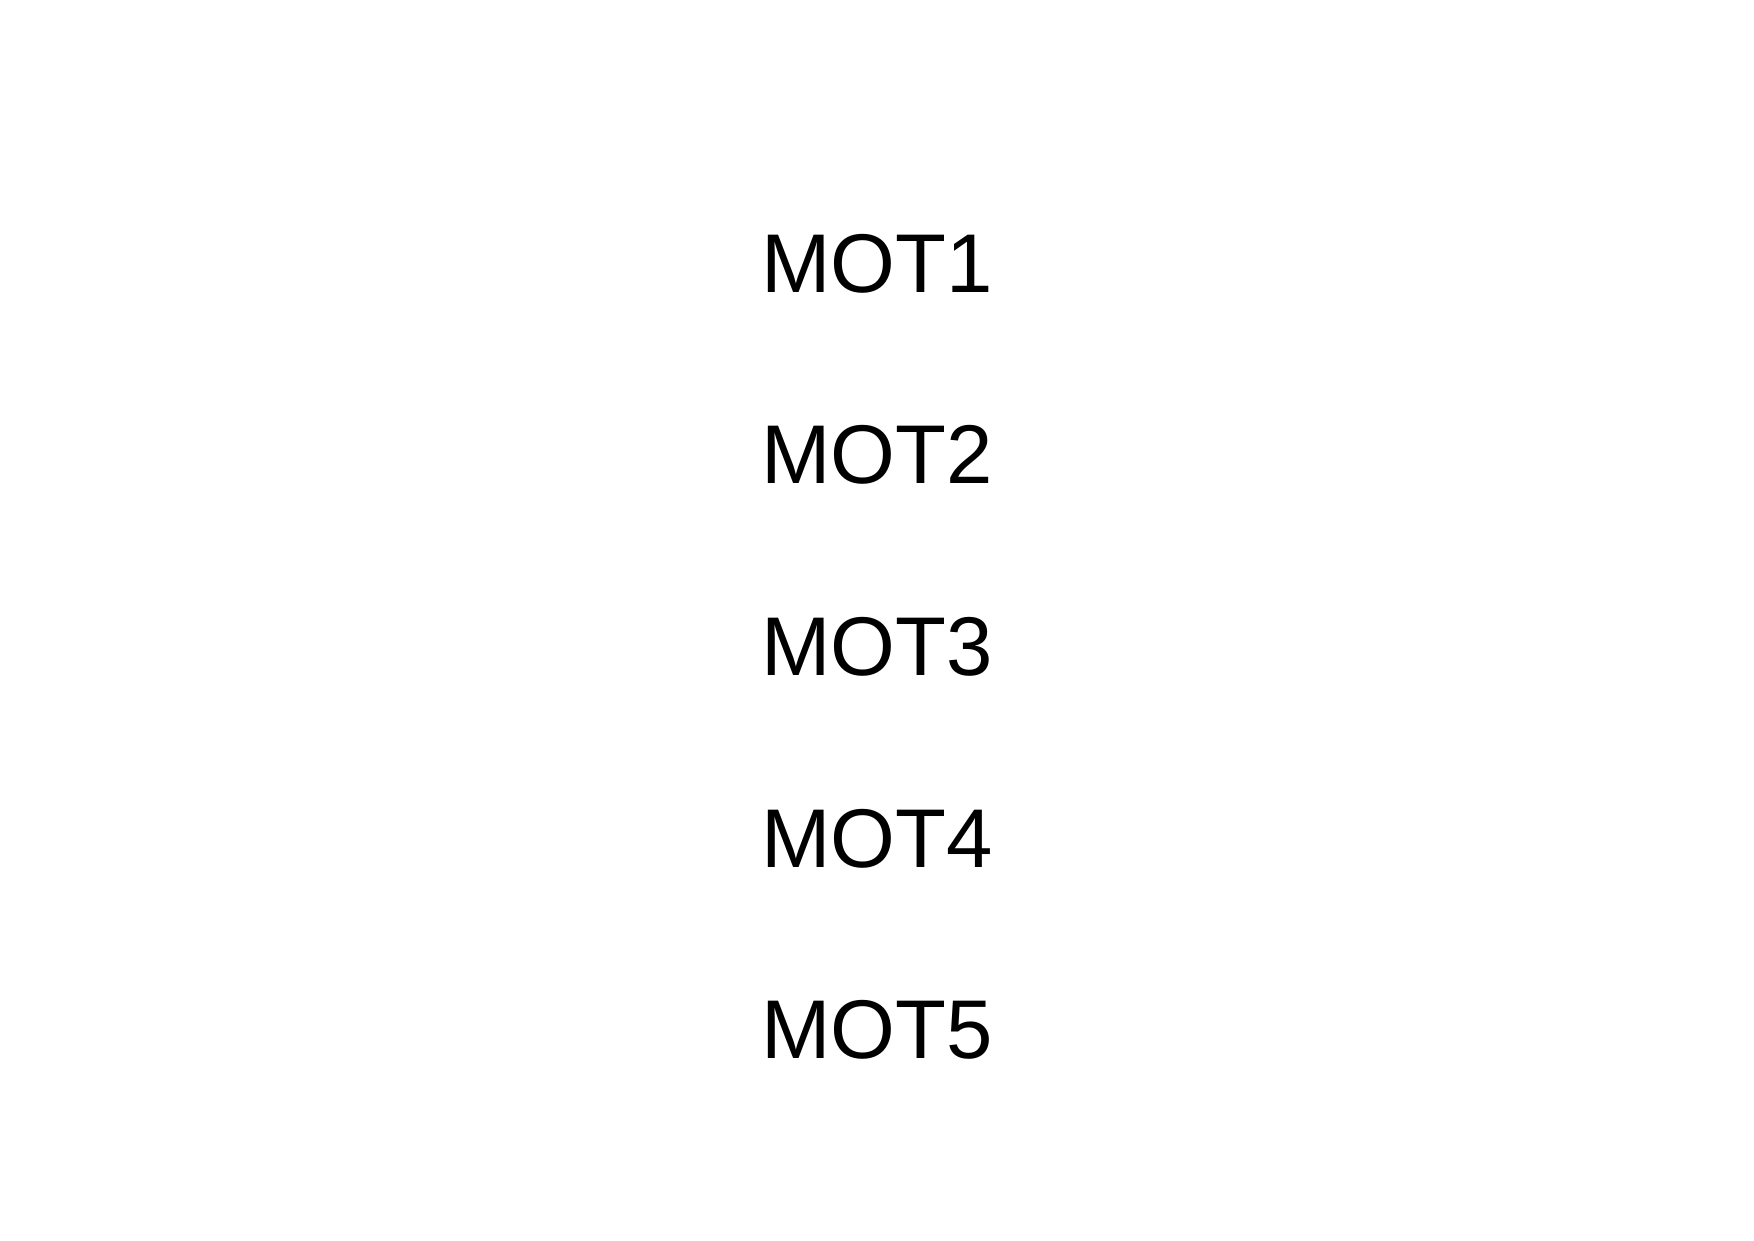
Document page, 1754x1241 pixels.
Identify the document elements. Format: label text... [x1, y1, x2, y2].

text MOT1 [118, 214, 1636, 310]
text MOT3 [118, 597, 1636, 693]
text MOT4 [118, 789, 1636, 885]
text MOT2 [118, 406, 1636, 501]
text MOT5 [118, 981, 1636, 1076]
